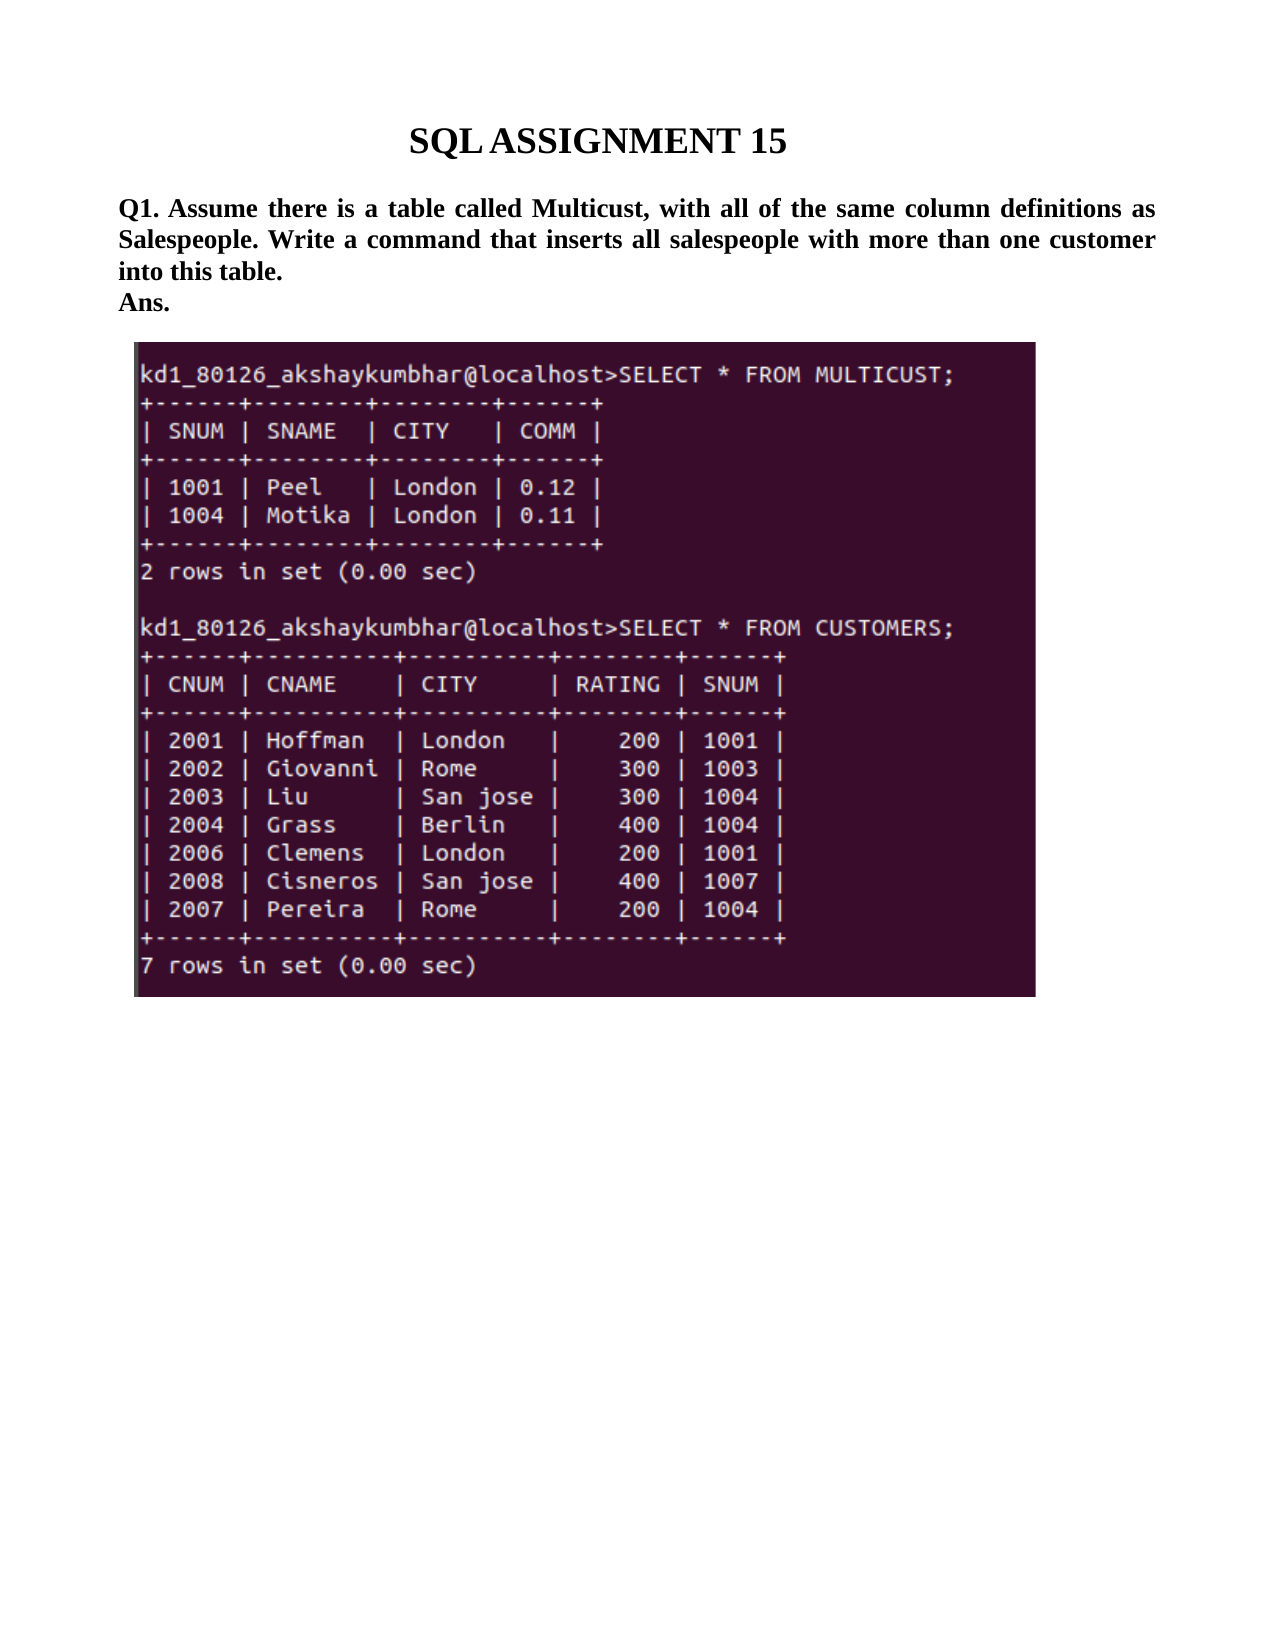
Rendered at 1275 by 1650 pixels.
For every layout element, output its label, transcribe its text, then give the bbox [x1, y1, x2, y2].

text SQL ASSIGNMENT 15 [118, 118, 1157, 161]
text Q1. Assume there is a table called Multicust, with all of the same column definitions as Salespeople. Write a command that inserts all salespeople with more than one customer into this table. [118, 192, 1157, 286]
text Ans. [118, 286, 1157, 317]
picture [134, 342, 1036, 997]
